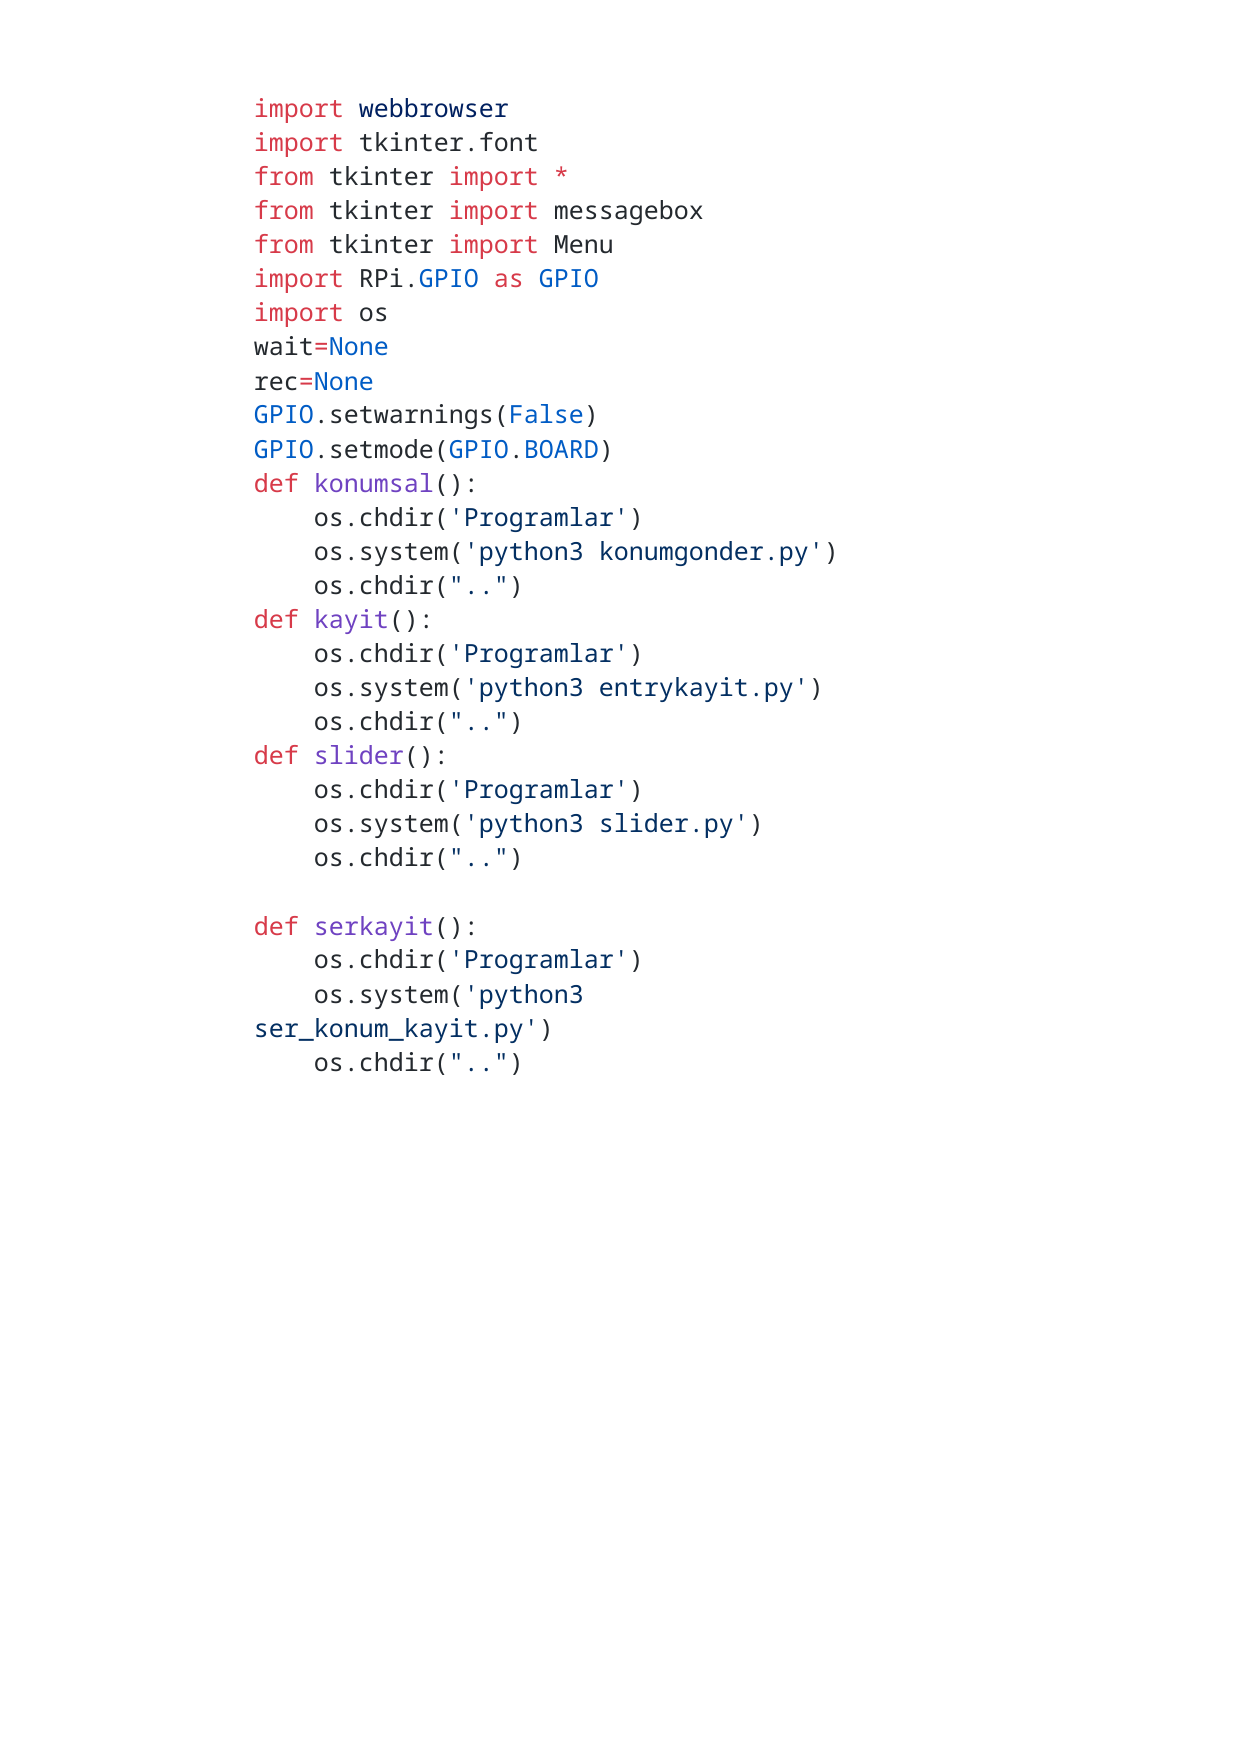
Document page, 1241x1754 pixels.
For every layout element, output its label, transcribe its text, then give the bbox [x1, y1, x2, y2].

table_cell import webbrowser import tkinter.font [238, 91, 860, 159]
table_cell [238, 1212, 860, 1243]
table_cell [238, 1649, 860, 1684]
table_cell os.chdir('Programlar') [238, 636, 860, 670]
table_cell [69, 602, 238, 636]
table_cell [69, 1337, 238, 1368]
table_cell os.system('python3 konumgonder.py') [238, 534, 860, 567]
table_cell os.chdir('Programlar') [238, 499, 860, 533]
table_cell [238, 1587, 860, 1618]
table_cell [69, 1243, 238, 1274]
table_cell [69, 942, 238, 976]
table_cell [69, 568, 238, 602]
table_cell [69, 1431, 238, 1462]
table_cell def kayit(): [238, 602, 860, 636]
table_cell [69, 772, 238, 806]
table_cell [69, 908, 238, 942]
table_cell import RPi.GPIO as GPIO [238, 261, 860, 295]
table_cell [69, 1399, 238, 1431]
table_cell [69, 64, 238, 91]
table_cell os.system('python3 entrykayit.py') [238, 670, 860, 704]
table_cell from tkinter import Menu [238, 227, 860, 261]
table_cell [69, 1368, 238, 1399]
table_cell [69, 1212, 238, 1243]
table_cell os.chdir('Programlar') [238, 942, 860, 976]
table_cell [238, 1399, 860, 1431]
table_cell os.chdir("..") [238, 704, 860, 738]
table_cell [69, 193, 238, 227]
table_cell [69, 738, 238, 772]
table_cell [69, 840, 238, 874]
table_cell [238, 1147, 860, 1181]
table_cell [69, 670, 238, 704]
table_cell [69, 431, 238, 465]
table_header [238, 36, 860, 63]
table_cell import os [238, 295, 860, 329]
table_cell [69, 363, 238, 397]
table_cell [69, 1524, 238, 1556]
table_cell [69, 1649, 238, 1684]
table_cell [69, 465, 238, 499]
table_cell [69, 1044, 238, 1112]
table_cell os.chdir("..") [238, 568, 860, 602]
table_cell from tkinter import messagebox [238, 193, 860, 227]
table_cell [69, 261, 238, 295]
table_cell def serkayit(): [238, 908, 860, 942]
table_cell [69, 159, 238, 193]
table_cell [69, 534, 238, 567]
table_cell os.chdir("..") [238, 1044, 860, 1112]
table_cell [238, 1306, 860, 1337]
table_cell [69, 1462, 238, 1493]
table_cell [69, 1274, 238, 1306]
table_cell [69, 1147, 238, 1181]
table_cell [238, 1181, 860, 1212]
table_cell [238, 1493, 860, 1524]
table_cell os.system('python3 slider.py') [238, 806, 860, 840]
text [0, 0, 1112, 1754]
table_cell [69, 1306, 238, 1337]
table_cell [69, 1618, 238, 1649]
table_cell os.chdir("..") [238, 840, 860, 874]
table_cell [69, 806, 238, 840]
table_cell [69, 227, 238, 261]
table_cell [69, 499, 238, 533]
table_cell [238, 1368, 860, 1399]
table_cell [69, 295, 238, 329]
table_cell [238, 1337, 860, 1368]
table_cell def konumsal(): [238, 465, 860, 499]
table_cell [238, 1274, 860, 1306]
table_cell [238, 1556, 860, 1587]
table_cell [238, 1462, 860, 1493]
table_cell def slider(): [238, 738, 860, 772]
table_header [69, 36, 238, 63]
table_cell [69, 1587, 238, 1618]
table_cell [69, 1113, 238, 1147]
table_cell [238, 874, 860, 908]
table_cell wait=None [238, 329, 860, 363]
table_cell os.system('python3 ser_konum_kayit.py') [238, 976, 860, 1044]
table_cell [69, 636, 238, 670]
table_cell [69, 91, 238, 159]
table_cell [238, 1243, 860, 1274]
table_cell [69, 329, 238, 363]
table_cell [238, 1113, 860, 1147]
table_cell [238, 64, 860, 91]
table_cell [69, 397, 238, 431]
table_cell [238, 1618, 860, 1649]
table_cell [238, 1431, 860, 1462]
table_cell from tkinter import * [238, 159, 860, 193]
table_cell GPIO.setwarnings(False) [238, 397, 860, 431]
table_cell [69, 874, 238, 908]
table_cell [69, 1493, 238, 1524]
table_cell [69, 1181, 238, 1212]
table_cell [69, 704, 238, 738]
table_cell os.chdir('Programlar') [238, 772, 860, 806]
table_cell rec=None [238, 363, 860, 397]
table_cell GPIO.setmode(GPIO.BOARD) [238, 431, 860, 465]
table_cell [69, 976, 238, 1044]
table_cell [69, 1556, 238, 1587]
table_cell [238, 1524, 860, 1556]
